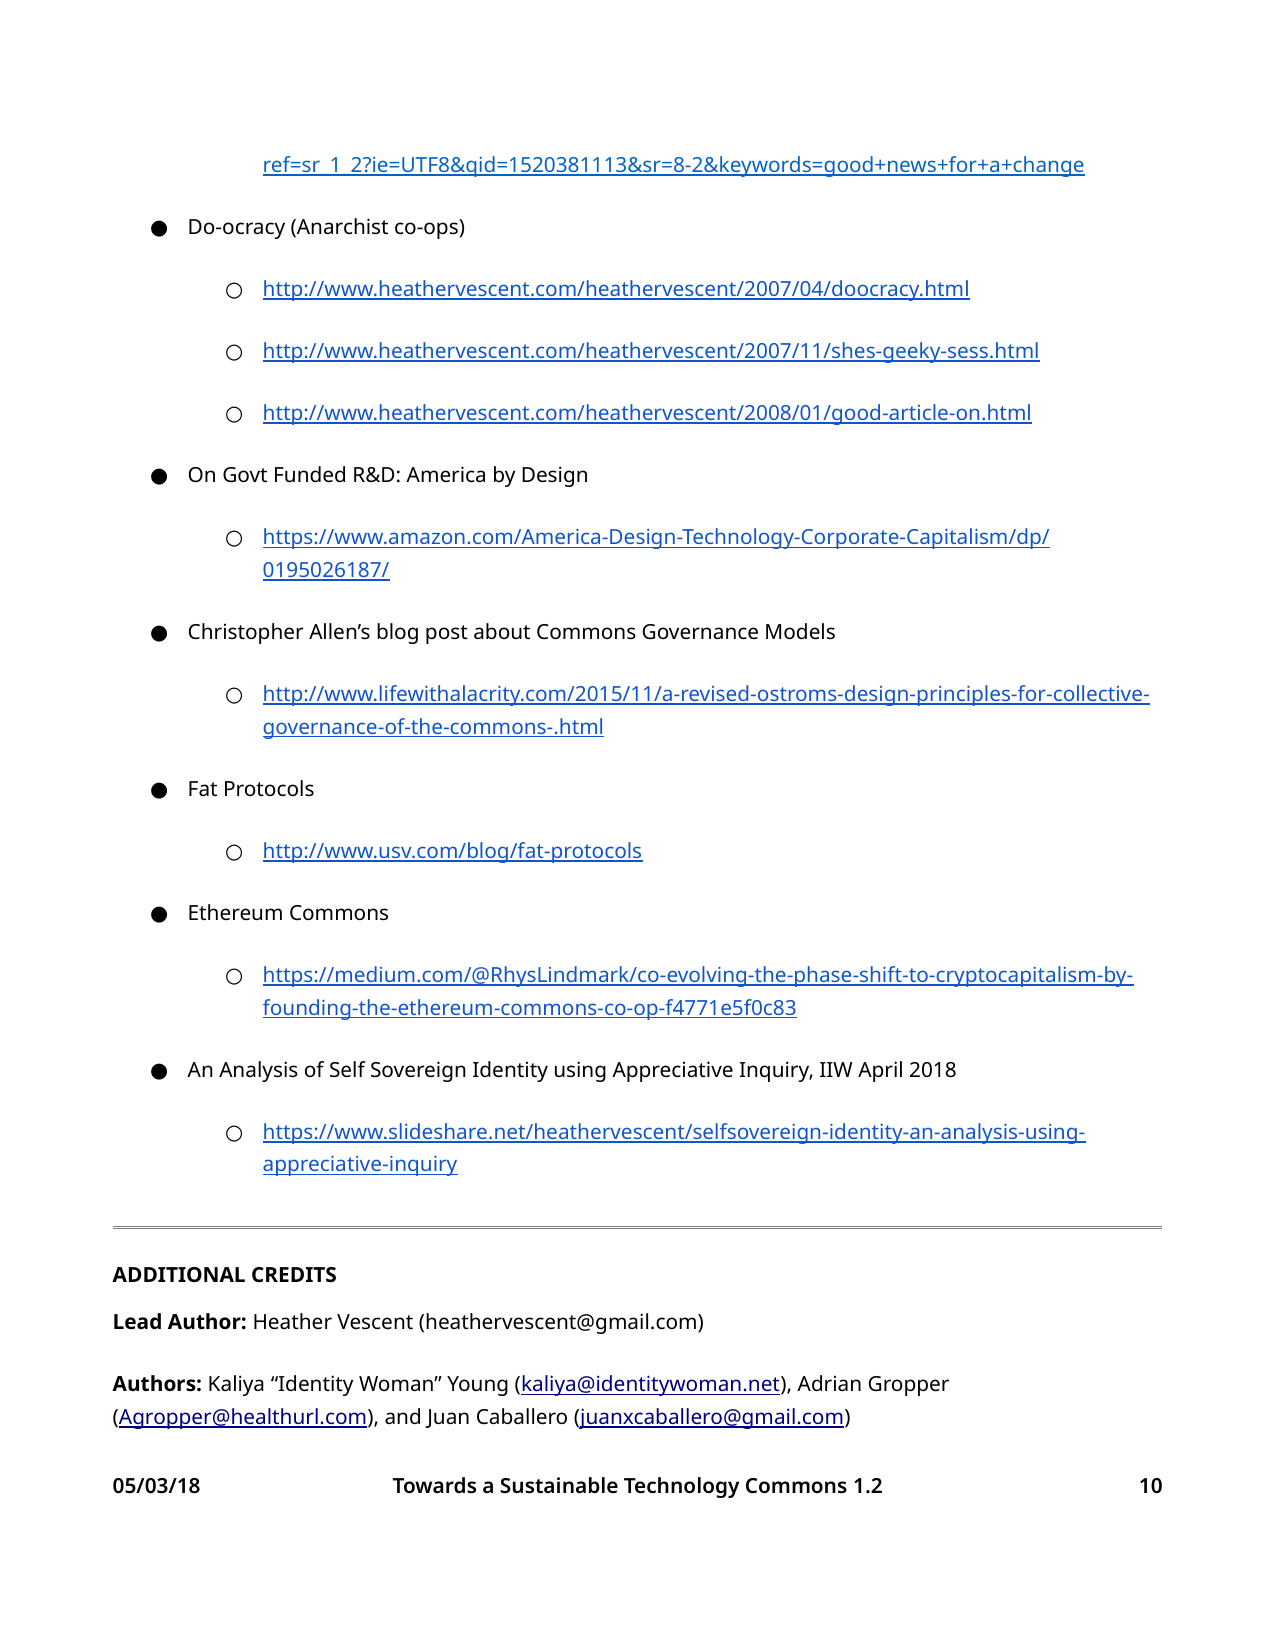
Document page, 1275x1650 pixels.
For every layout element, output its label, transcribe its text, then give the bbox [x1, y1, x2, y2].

list http://www.heathervescent.com/heathervescent/2007/11/shes-geeky-sess.html [225, 336, 1162, 365]
list An Analysis of Self Sovereign Identity using Appreciative Inquiry, IIW April 2018 [150, 1055, 1162, 1083]
list Christopher Allen’s blog post about Commons Governance Models [150, 617, 1162, 646]
list Ethereum Commons [150, 898, 1162, 927]
text Authors: Kaliya “Identity Woman” Young (kaliya@identitywoman.net), Adrian Gropper (Agropper@healthurl.com), and Juan Caballero (juanxcaballero@gmail.com) [112, 1369, 1162, 1431]
list http://www.lifewithalacrity.com/2015/11/a-revised-ostroms-design-principles-for-collective-governance-of-the-commons-.html [225, 679, 1162, 740]
subtitle Additional Credits [112, 1260, 1162, 1288]
list http://www.usv.com/blog/fat-protocols [225, 836, 1162, 864]
list http://www.heathervescent.com/heathervescent/2008/01/good-article-on.html [225, 398, 1162, 427]
list Do-ocracy (Anarchist co-ops) [150, 212, 1162, 241]
list ref=sr_1_2?ie=UTF8&qid=1520381113&sr=8-2&keywords=good+news+for+a+change [225, 150, 1162, 178]
list Fat Protocols [150, 774, 1162, 802]
list On Govt Funded R&D: America by Design [150, 460, 1162, 489]
list https://www.slideshare.net/heathervescent/selfsovereign-identity-an-analysis-using-appreciative-inquiry [225, 1117, 1162, 1178]
list https://www.amazon.com/America-Design-Technology-Corporate-Capitalism/dp/0195026187/ [225, 522, 1162, 583]
list http://www.heathervescent.com/heathervescent/2007/04/doocracy.html [225, 274, 1162, 303]
text Lead Author: Heather Vescent (heathervescent@gmail.com) [112, 1307, 1162, 1336]
list https://medium.com/@RhysLindmark/co-evolving-the-phase-shift-to-cryptocapitalism-by-founding-the-ethereum-commons-co-op-f4771e5f0c83 [225, 960, 1162, 1021]
